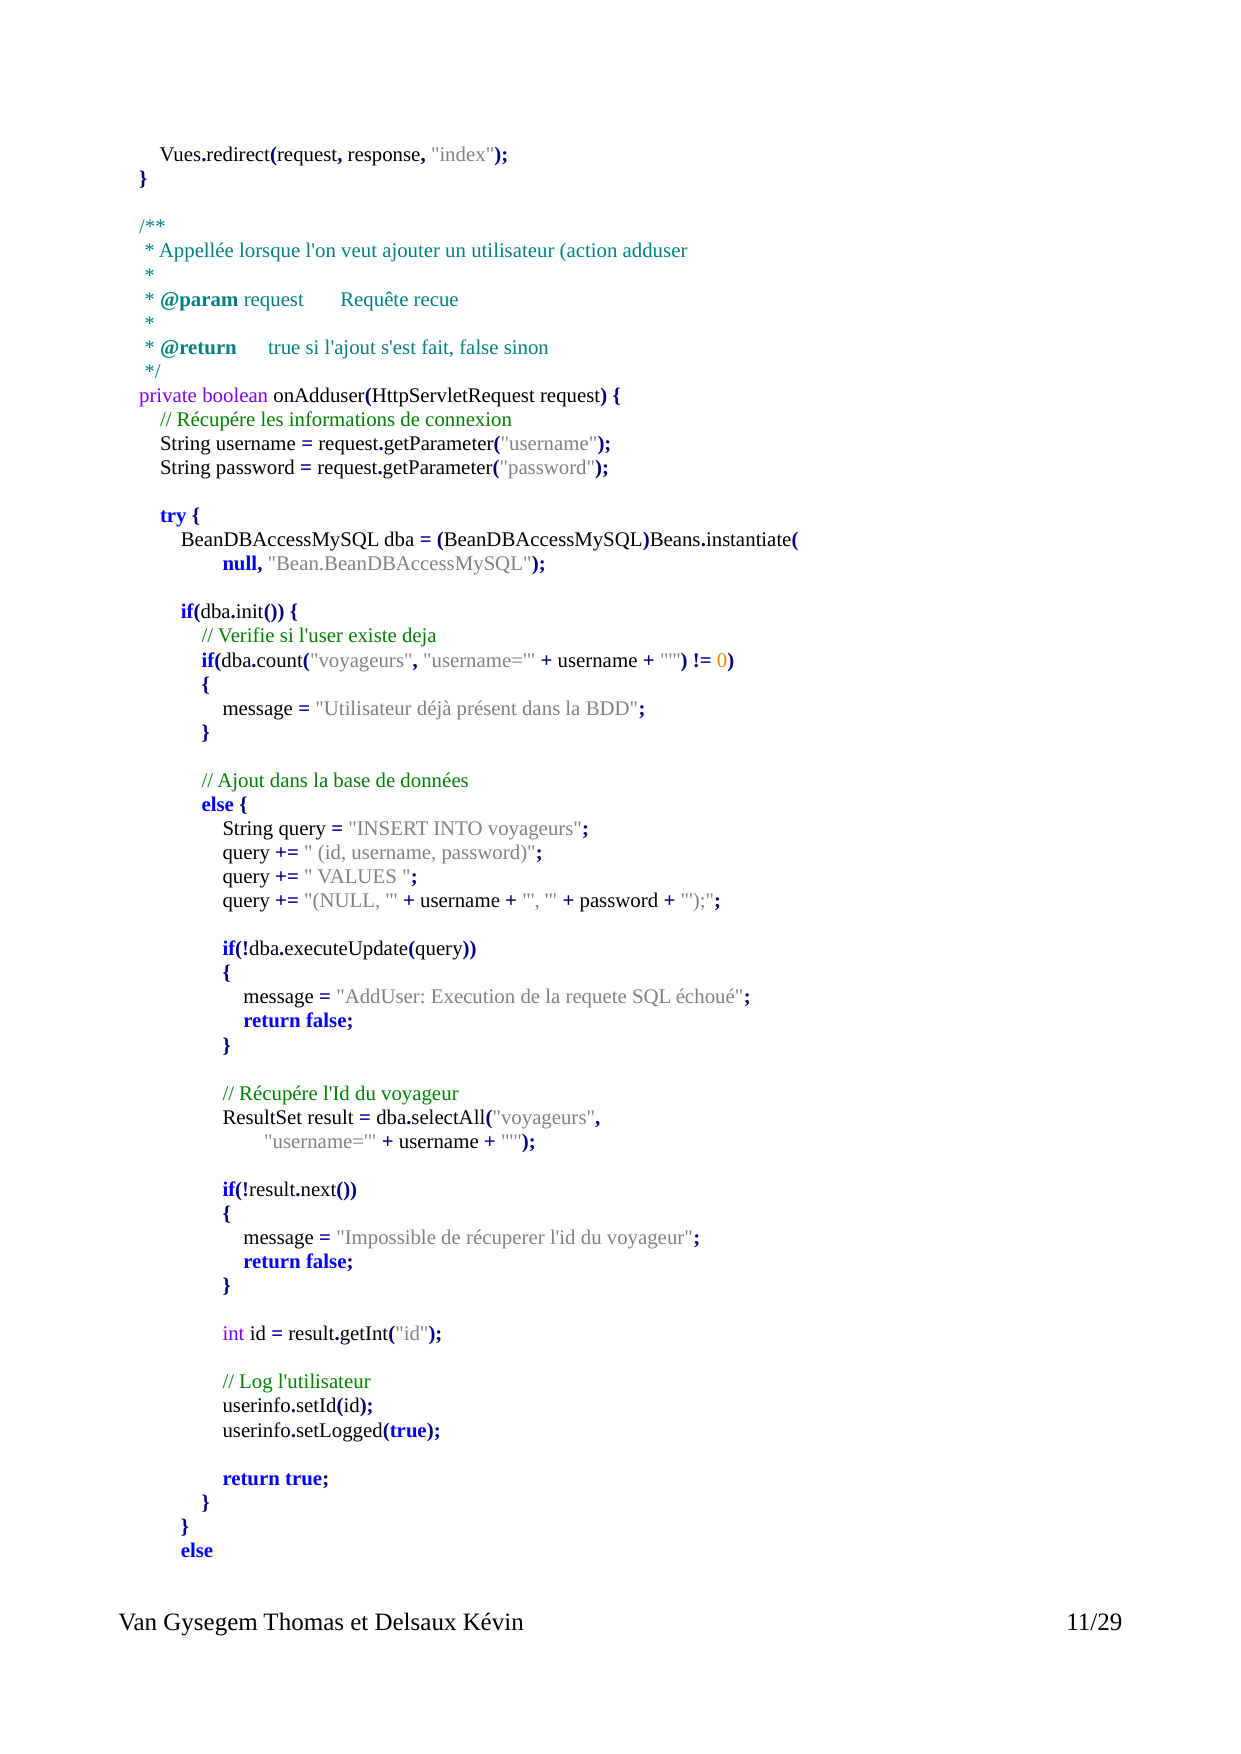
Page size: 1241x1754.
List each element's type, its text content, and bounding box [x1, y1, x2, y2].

text message = "Impossible de récuperer l'id du voyageur"; [118, 1225, 1122, 1249]
text String password = request.getParameter("password"); [118, 455, 1122, 479]
text */ [118, 359, 1122, 383]
text * @return true si l'ajout s'est fait, false sinon [118, 335, 1122, 359]
text * @param request Requête recue [118, 287, 1122, 311]
text // Ajout dans la base de données [118, 768, 1122, 792]
text } [118, 1273, 1122, 1297]
text } [118, 1514, 1122, 1538]
text { [118, 960, 1122, 984]
text } [118, 720, 1122, 744]
text return false; [118, 1008, 1122, 1032]
text { [118, 672, 1122, 696]
text * [118, 262, 1122, 287]
text // Verifie si l'user existe deja [118, 623, 1122, 647]
text query += " VALUES "; [118, 864, 1122, 888]
text BeanDBAccessMySQL dba = (BeanDBAccessMySQL)Beans.instantiate( [118, 527, 1122, 551]
text Vues.redirect(request, response, "index"); [118, 142, 1122, 166]
text String username = request.getParameter("username"); [118, 431, 1122, 455]
text // Log l'utilisateur [118, 1369, 1122, 1393]
text message = "AddUser: Execution de la requete SQL échoué"; [118, 984, 1122, 1008]
text query += "(NULL, '" + username + "', '" + password + "');"; [118, 888, 1122, 912]
text else [118, 1538, 1122, 1562]
text // Récupére l'Id du voyageur [118, 1081, 1122, 1105]
text null, "Bean.BeanDBAccessMySQL"); [118, 551, 1122, 575]
text * Appellée lorsque l'on veut ajouter un utilisateur (action adduser [118, 238, 1122, 262]
text // Récupére les informations de connexion [118, 407, 1122, 431]
text private boolean onAdduser(HttpServletRequest request) { [118, 383, 1122, 407]
text message = "Utilisateur déjà présent dans la BDD"; [118, 696, 1122, 720]
text { [118, 1201, 1122, 1225]
text String query = "INSERT INTO voyageurs"; [118, 816, 1122, 840]
text if(!dba.executeUpdate(query)) [118, 936, 1122, 960]
text if(dba.init()) { [118, 599, 1122, 623]
text } [118, 1032, 1122, 1057]
text query += " (id, username, password)"; [118, 840, 1122, 864]
text userinfo.setLogged(true); [118, 1417, 1122, 1442]
text } [118, 166, 1122, 190]
text /** [118, 214, 1122, 238]
text "username='" + username + "'"); [118, 1129, 1122, 1153]
text int id = result.getInt("id"); [118, 1321, 1122, 1345]
text if(dba.count("voyageurs", "username='" + username + "'") != 0) [118, 647, 1122, 672]
text if(!result.next()) [118, 1177, 1122, 1201]
text try { [118, 503, 1122, 527]
text userinfo.setId(id); [118, 1393, 1122, 1417]
text * [118, 311, 1122, 335]
text } [118, 1490, 1122, 1514]
text return true; [118, 1466, 1122, 1490]
text ResultSet result = dba.selectAll("voyageurs", [118, 1105, 1122, 1129]
text else { [118, 792, 1122, 816]
text return false; [118, 1249, 1122, 1273]
